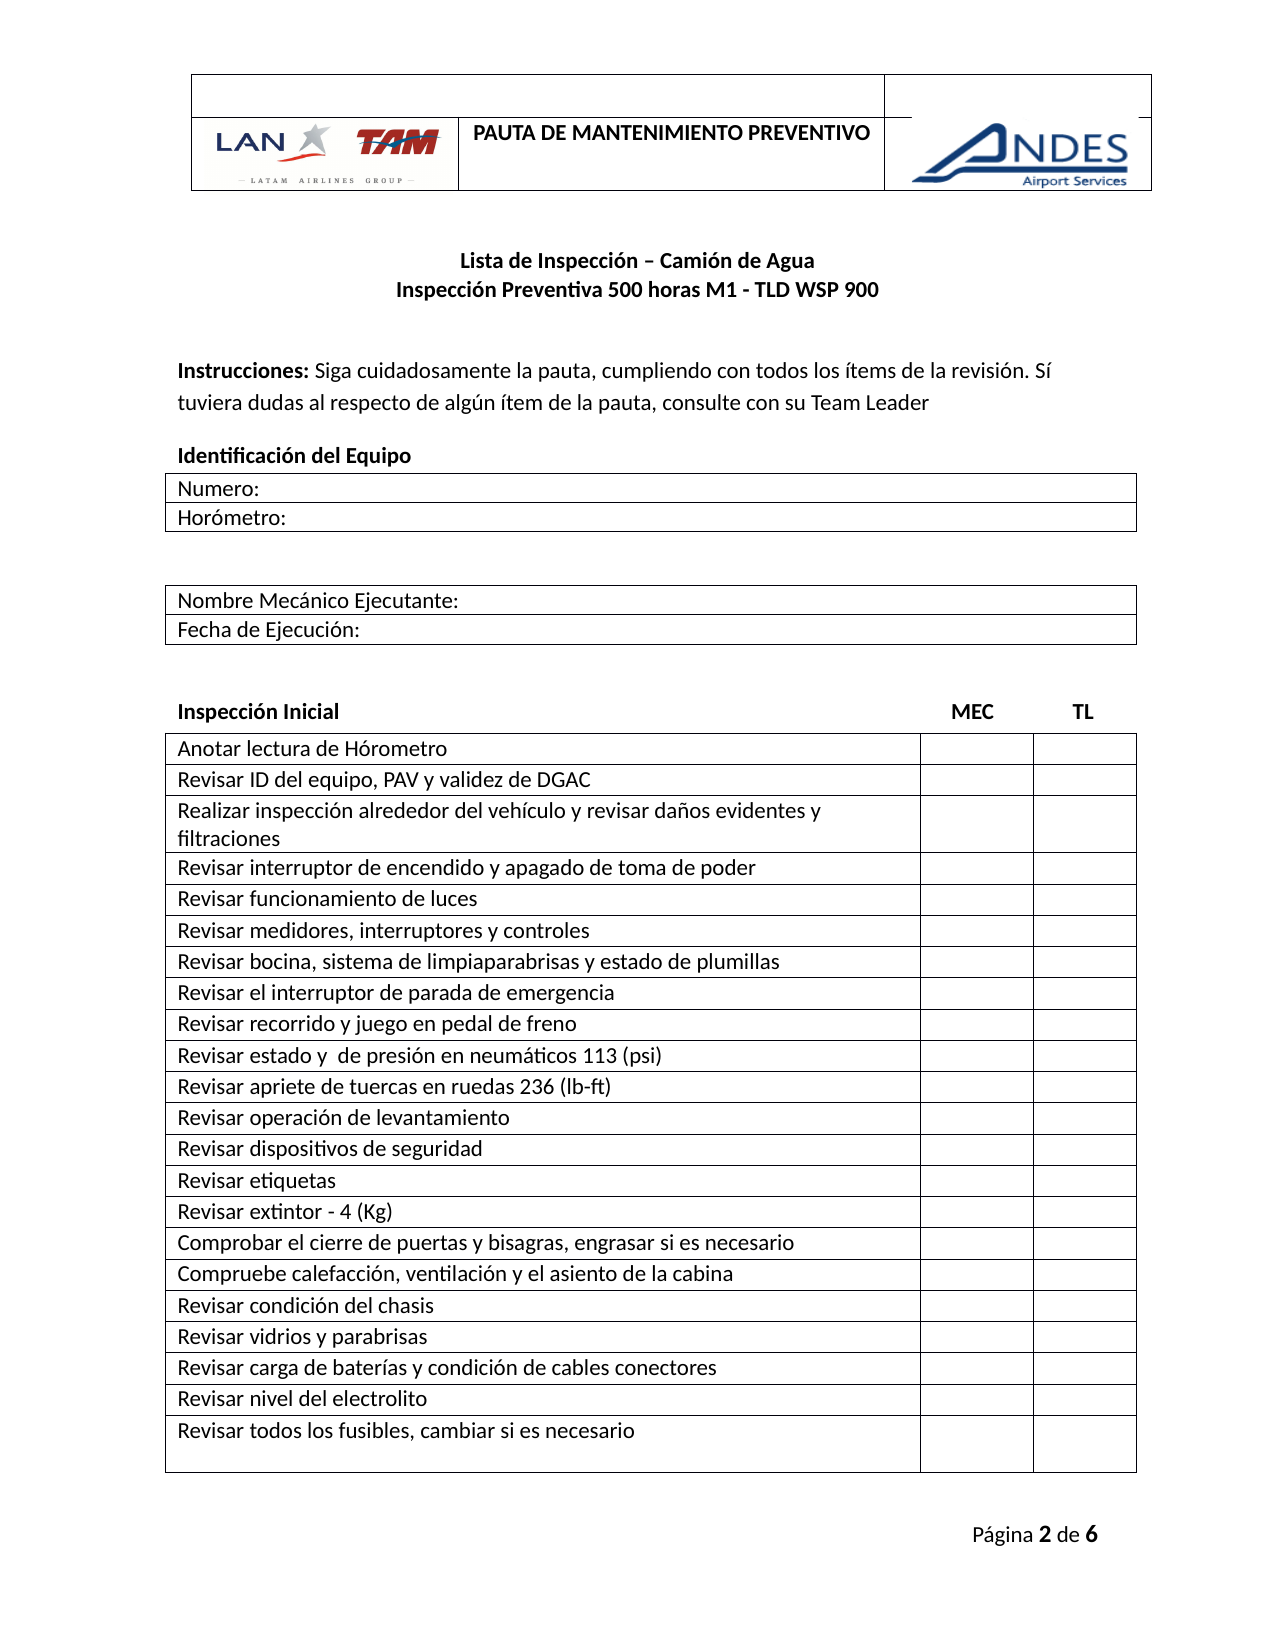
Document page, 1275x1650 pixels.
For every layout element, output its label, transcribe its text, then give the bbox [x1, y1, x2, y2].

table_cell Revisar vidrios y parabrisas [166, 1322, 920, 1352]
table_header [921, 734, 1033, 764]
table_cell Compruebe calefacción, ventilación y el asiento de la cabina [166, 1260, 920, 1290]
table_cell Revisar funcionamiento de luces [166, 885, 920, 915]
table_cell Revisar interruptor de encendido y apagado de toma de poder [166, 853, 920, 883]
table_cell [921, 1385, 1033, 1415]
table_cell Revisar apriete de tuercas en ruedas 236 (lb-ft) [166, 1072, 920, 1102]
table_cell Revisar dispositivos de seguridad [166, 1135, 920, 1165]
table_cell [1034, 1291, 1136, 1321]
table_cell [921, 947, 1033, 977]
picture [204, 191, 454, 195]
table_cell Comprobar el cierre de puertas y bisagras, engrasar si es necesario [166, 1228, 920, 1258]
table_cell Revisar bocina, sistema de limpiaparabrisas y estado de plumillas [166, 947, 920, 977]
text Inspección Inicial MEC TL [177, 697, 1098, 726]
table_cell [921, 1416, 1033, 1472]
table_header Numero: [166, 474, 1136, 502]
table_cell [921, 1353, 1033, 1383]
table_cell [921, 978, 1033, 1008]
table_cell [1034, 1197, 1136, 1227]
table_cell [1034, 1385, 1136, 1415]
picture [204, 118, 454, 190]
table_cell Revisar carga de baterías y condición de cables conectores [166, 1353, 920, 1383]
table_cell [1034, 1103, 1136, 1133]
table_cell [1034, 1353, 1136, 1383]
table_cell [921, 916, 1033, 946]
table_cell [921, 765, 1033, 795]
table_cell [1034, 853, 1136, 883]
table_cell [921, 1103, 1033, 1133]
table_cell Revisar todos los fusibles, cambiar si es necesario [166, 1416, 920, 1472]
table_header [1034, 734, 1136, 764]
table_header Anotar lectura de Hórometro [166, 734, 920, 764]
table_cell [921, 885, 1033, 915]
table_cell [1034, 1135, 1136, 1165]
table_cell [1034, 796, 1136, 852]
table_cell Realizar inspección alrededor del vehículo y revisar daños evidentes y filtraciones [166, 796, 920, 852]
table_cell Revisar el interruptor de parada de emergencia [166, 978, 920, 1008]
table_cell [921, 1135, 1033, 1165]
table_cell [1034, 916, 1136, 946]
table_header Nombre Mecánico Ejecutante: [166, 586, 1136, 614]
table_cell [1034, 1228, 1136, 1258]
table_cell [1034, 885, 1136, 915]
text Lista de Inspección – Camión de Agua [177, 247, 1098, 275]
text Instrucciones: Siga cuidadosamente la pauta, cumpliendo con todos los ítems de la revisión. Sí tuviera dudas al respecto de algún ítem de la pauta, consulte con su Team Leader [177, 356, 1098, 416]
table_cell [921, 1291, 1033, 1321]
table_cell [921, 796, 1033, 852]
picture [911, 117, 1139, 190]
table_cell [1034, 1010, 1136, 1040]
table_cell Fecha de Ejecución: [166, 615, 1136, 643]
text Inspección Preventiva 500 horas M1 - TLD WSP 900 [177, 275, 1098, 303]
table_cell Revisar etiquetas [166, 1166, 920, 1196]
table_cell [921, 1197, 1033, 1227]
table_cell [1034, 1166, 1136, 1196]
table_cell Horómetro: [166, 503, 1136, 531]
table_cell Revisar medidores, interruptores y controles [166, 916, 920, 946]
table_cell [1034, 1322, 1136, 1352]
table_cell [921, 853, 1033, 883]
table_cell [1034, 947, 1136, 977]
table_cell [1034, 1416, 1136, 1472]
table_cell [921, 1166, 1033, 1196]
table_cell [921, 1010, 1033, 1040]
table_cell Revisar ID del equipo, PAV y validez de DGAC [166, 765, 920, 795]
table_cell Revisar operación de levantamiento [166, 1103, 920, 1133]
table_cell [1034, 765, 1136, 795]
table_cell Revisar condición del chasis [166, 1291, 920, 1321]
table_cell Revisar recorrido y juego en pedal de freno [166, 1010, 920, 1040]
table_cell Revisar extintor - 4 (Kg) [166, 1197, 920, 1227]
table_cell Revisar estado y de presión en neumáticos 113 (psi) [166, 1041, 920, 1071]
table_cell [921, 1072, 1033, 1102]
text Identificación del Equipo [177, 441, 1098, 469]
table_cell [1034, 978, 1136, 1008]
table_cell [921, 1041, 1033, 1071]
table_cell [1034, 1260, 1136, 1290]
table_cell [1034, 1041, 1136, 1071]
table_cell [921, 1260, 1033, 1290]
table_cell [1034, 1072, 1136, 1102]
table_cell Revisar nivel del electrolito [166, 1385, 920, 1415]
table_cell [921, 1228, 1033, 1258]
table_cell [921, 1322, 1033, 1352]
